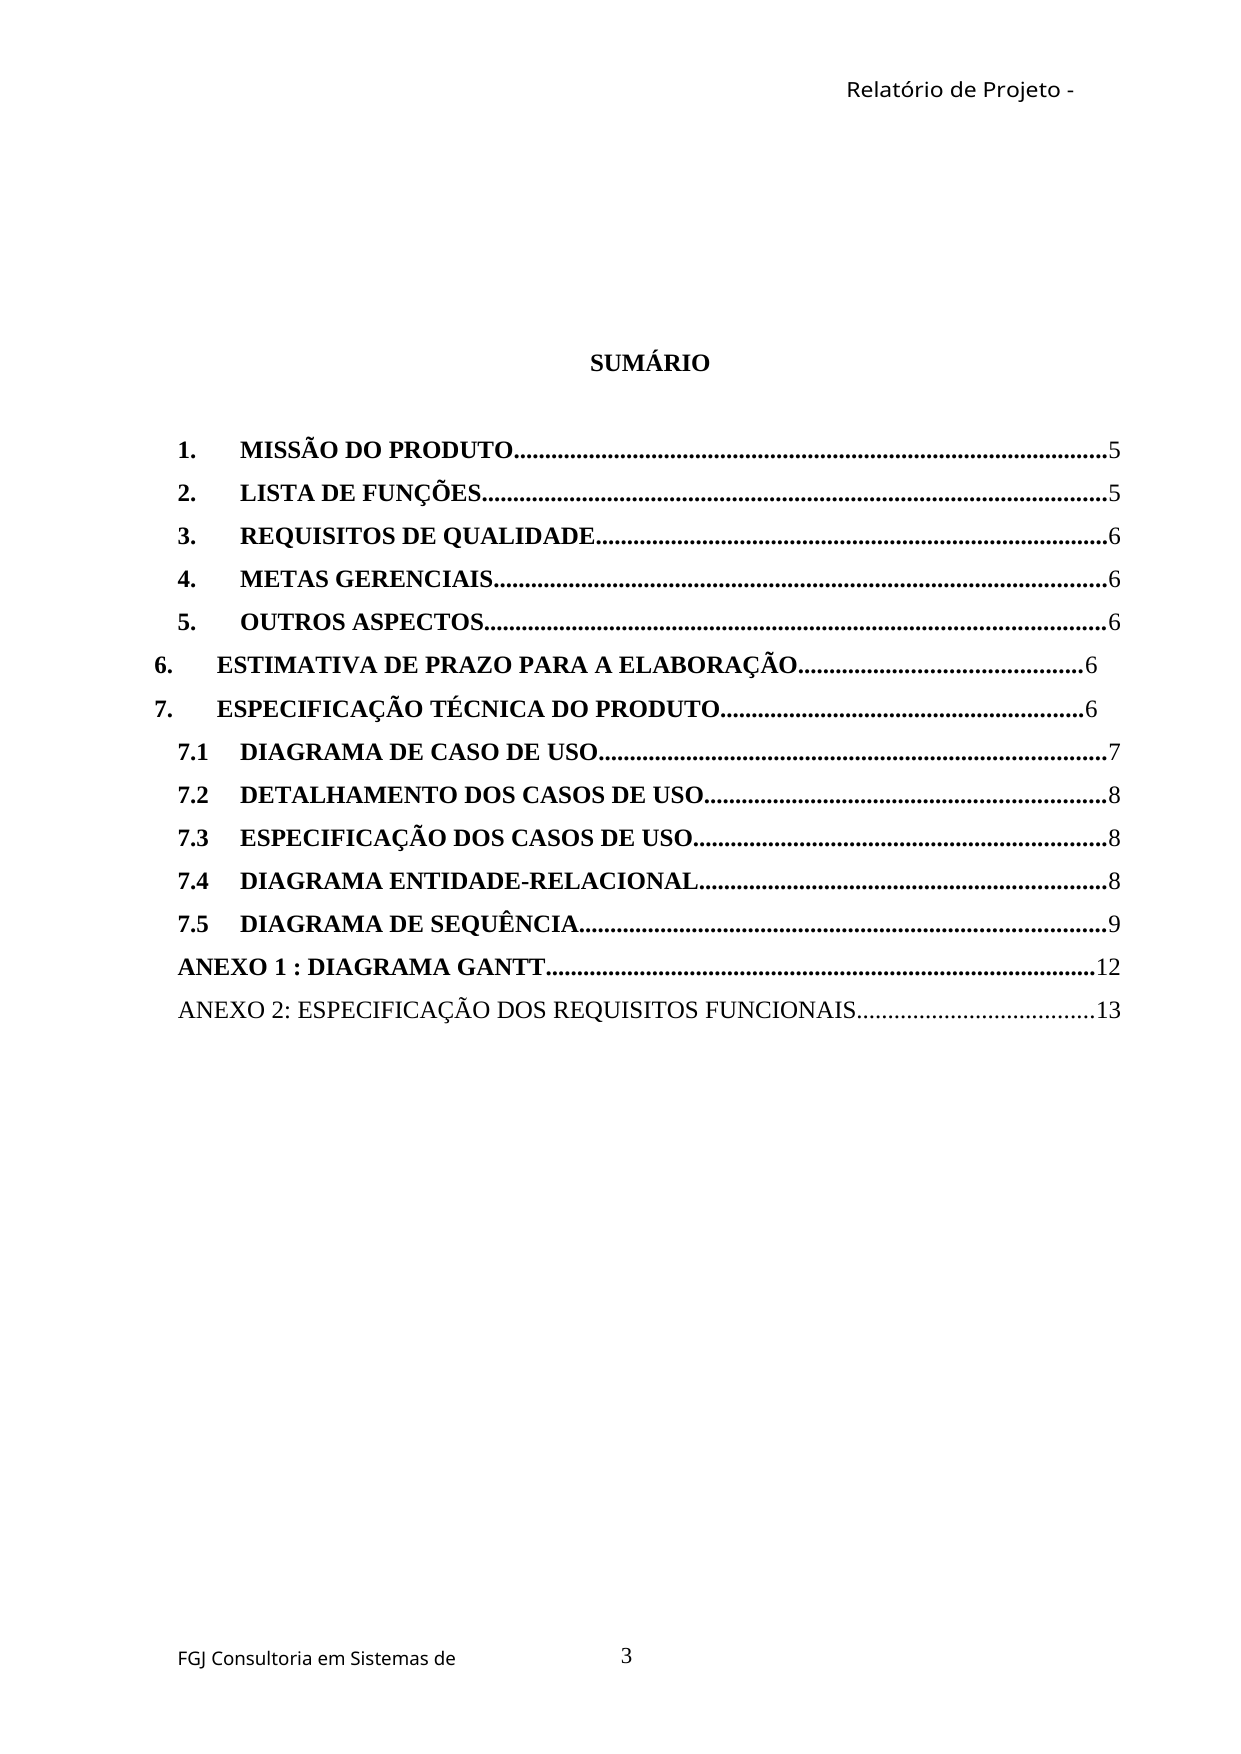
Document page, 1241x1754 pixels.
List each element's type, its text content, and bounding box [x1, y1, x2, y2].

list DIAGRAMA ENTIDADE-RELACIONAL 8 [177, 866, 1221, 895]
list DIAGRAMA DE SEQUÊNCIA 9 [177, 909, 1221, 938]
text ANEXO 1 : DIAGRAMA GANTT 12 [177, 952, 1221, 981]
list LISTA DE FUNÇÕES 5 [177, 478, 1221, 507]
list OUTROS ASPECTOS 6 [177, 607, 1221, 636]
list ESTIMATIVA DE PRAZO PARA A ELABORAÇÃO 6 [154, 651, 1144, 679]
subtitle SUMÁRIO [154, 348, 1146, 377]
list REQUISITOS DE QUALIDADE 6 [177, 521, 1221, 550]
list METAS GERENCIAIS 6 [177, 564, 1221, 593]
list MISSÃO DO PRODUTO 5 [177, 435, 1221, 464]
list ESPECIFICAÇÃO TÉCNICA DO PRODUTO 6 [154, 694, 1144, 722]
text ANEXO 2: ESPECIFICAÇÃO DOS REQUISITOS FUNCIONAIS 13 [154, 996, 1144, 1024]
list DETALHAMENTO DOS CASOS DE USO 8 [177, 780, 1221, 809]
list ESPECIFICAÇÃO DOS CASOS DE USO 8 [177, 823, 1221, 852]
list DIAGRAMA DE CASO DE USO 7 [177, 737, 1221, 766]
